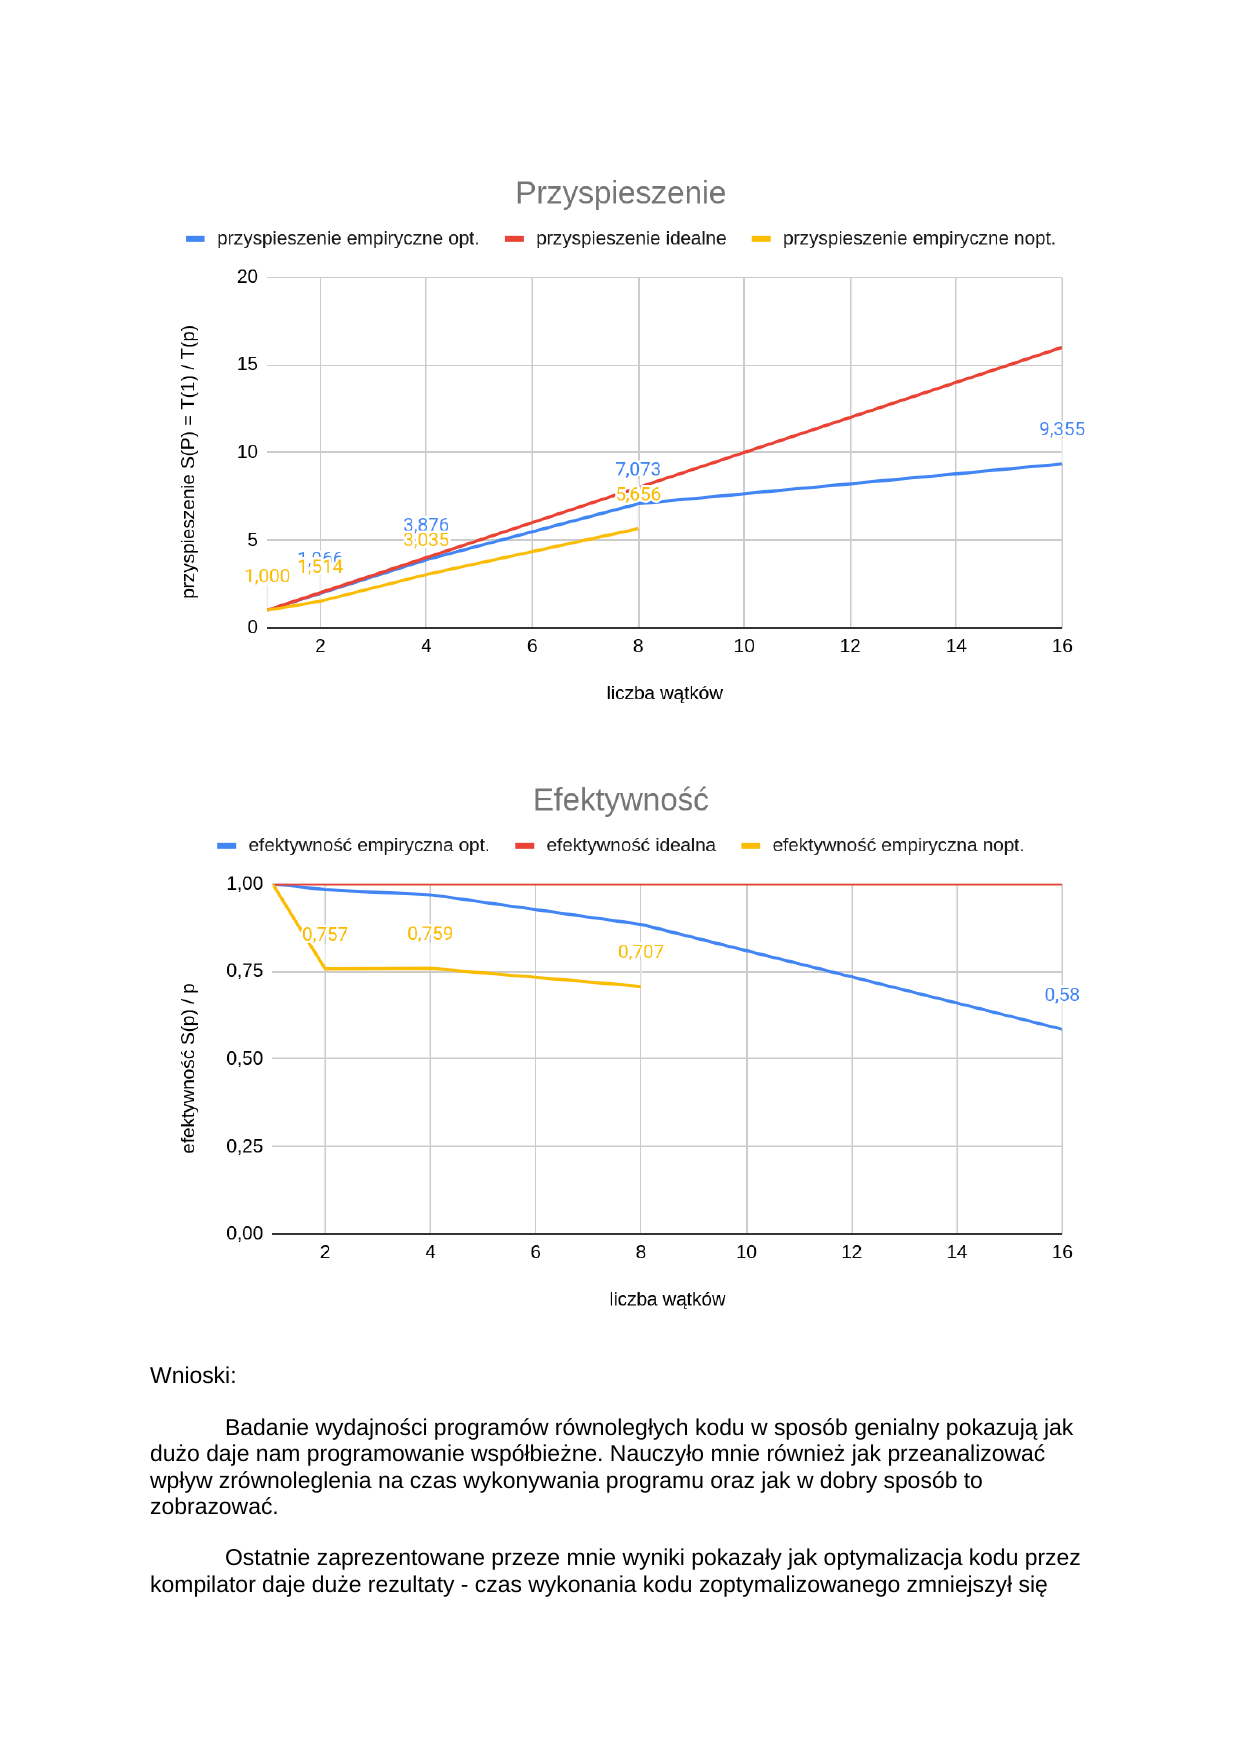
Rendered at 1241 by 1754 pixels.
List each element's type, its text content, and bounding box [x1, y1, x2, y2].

text Wnioski: [150, 1362, 1090, 1389]
text Ostatnie zaprezentowane przeze mnie wyniki pokazały jak optymalizacja kodu przez kompilator daje duże rezultaty - czas wykonania kodu zoptymalizowanego zmniejszył się [150, 1544, 1090, 1597]
picture [150, 150, 1091, 732]
text Badanie wydajności programów równoległych kodu w sposób genialny pokazują jak dużo daje nam programowanie współbieżne. Nauczyło mnie również jak przeanalizować wpływ zrównoleglenia na czas wykonywania programu oraz jak w dobry sposób to zobrazować. [150, 1414, 1090, 1519]
picture [150, 756, 1091, 1338]
